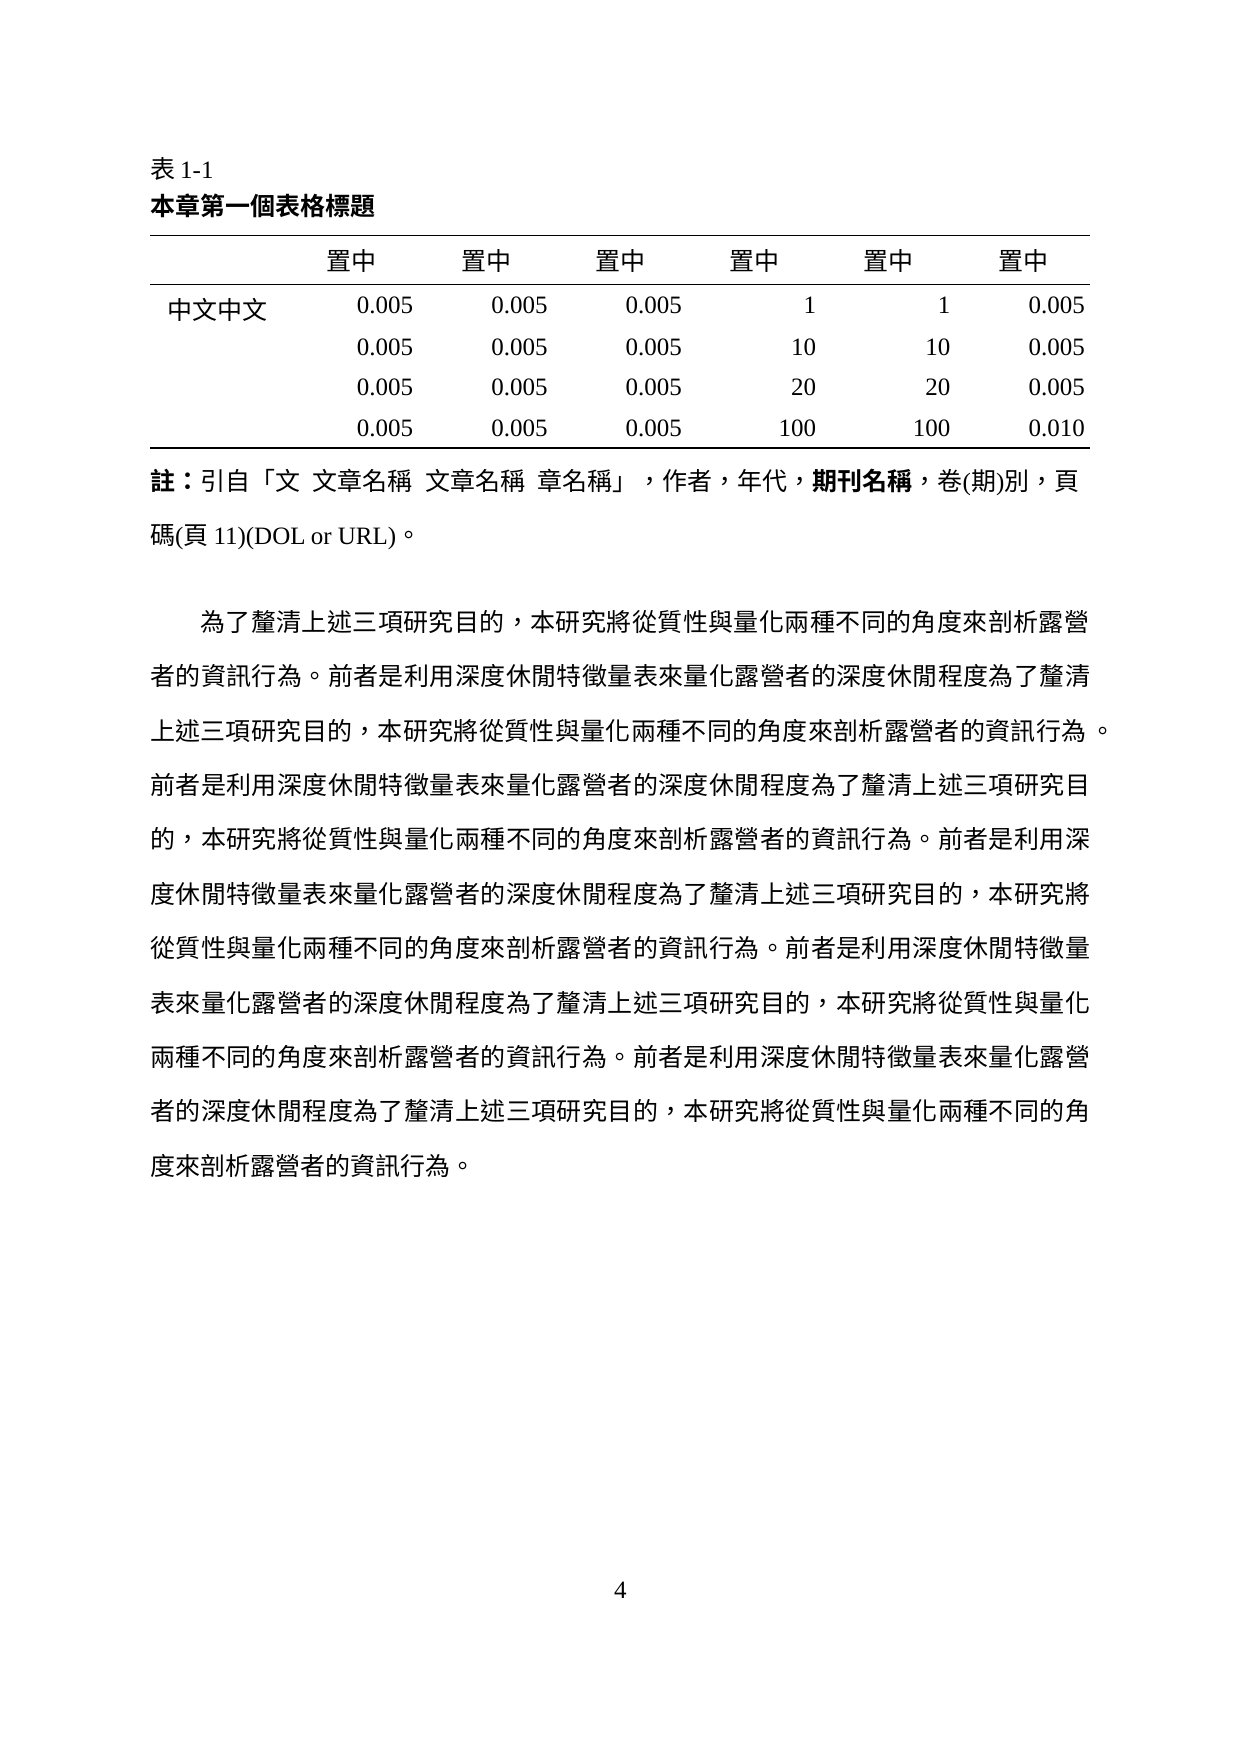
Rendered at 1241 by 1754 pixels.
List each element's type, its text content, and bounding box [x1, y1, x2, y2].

table_header 置中 [687, 236, 821, 284]
table_cell 100 [821, 407, 956, 447]
text 表1-1 本章第一個表格標題 [150, 150, 1090, 222]
table_header 置中 [284, 236, 418, 284]
table_cell 0.005 [419, 367, 553, 407]
table_cell 0.010 [956, 407, 1090, 447]
table_cell 0.005 [553, 367, 687, 407]
table_cell 20 [821, 367, 956, 407]
table_cell 10 [687, 325, 821, 367]
table_cell 100 [687, 407, 821, 447]
table_cell 1 [821, 285, 956, 325]
table_cell 0.005 [419, 285, 553, 325]
table_cell 0.005 [284, 325, 418, 367]
table_cell 0.005 [284, 285, 418, 325]
table_header 置中 [419, 236, 553, 284]
table_cell 1 [687, 285, 821, 325]
table_header 置中 [821, 236, 956, 284]
table_header 置中 [956, 236, 1090, 284]
table_cell 0.005 [284, 367, 418, 407]
table_cell 0.005 [284, 407, 418, 447]
table_cell 0.005 [956, 325, 1090, 367]
table_cell 0.005 [956, 285, 1090, 325]
table_header 置中 [553, 236, 687, 284]
table_cell 0.005 [553, 407, 687, 447]
table_header [150, 236, 284, 284]
text 註：引自「文 文章名稱 文章名稱 章名稱」，作者，年代，期刊名稱，卷(期)別，頁碼(頁11)(DOL or URL)。 [150, 461, 1090, 552]
table_cell 0.005 [553, 285, 687, 325]
table_cell 0.005 [553, 325, 687, 367]
text 為了釐清上述三項研究目的，本研究將從質性與量化兩種不同的角度來剖析露營者的資訊行為。前者是利用深度休閒特徵量表來量化露營者的深度休閒程度為了釐清上述三項研究目的，本研究將從質性與量化兩種不同的角度來剖析露營者的資訊行為。前者是利用深度休閒特徵量表來量化露營者的深度休閒程度為了釐清上述三項研究目的，本研究將從質性與量化兩種不同的角度來剖析露營者的資訊行為。前者是利用深度休閒特徵量表來量化露營者的深度休閒程度為了釐清上述三項研究目的，本研究將從質性與量化兩種不同的角度來剖析露營者的資訊行為。前者是利用深度休閒特徵量表來量化露營者的深度休閒程度為了釐清上述三項研究目的，本研究將從質性與量化兩種不同的角度來剖析露營者的資訊行為。前者是利用深度休閒特徵量表來量化露營者的深度休閒程度為了釐清上述三項研究目的，本研究將從質性與量化兩種不同的角度來剖析露營者的資訊行為。 [150, 602, 1090, 1182]
table_cell 中文中文 [150, 285, 284, 447]
table_cell 20 [687, 367, 821, 407]
table_cell 10 [821, 325, 956, 367]
table_cell 0.005 [956, 367, 1090, 407]
table_cell 0.005 [419, 407, 553, 447]
table_cell 0.005 [419, 325, 553, 367]
